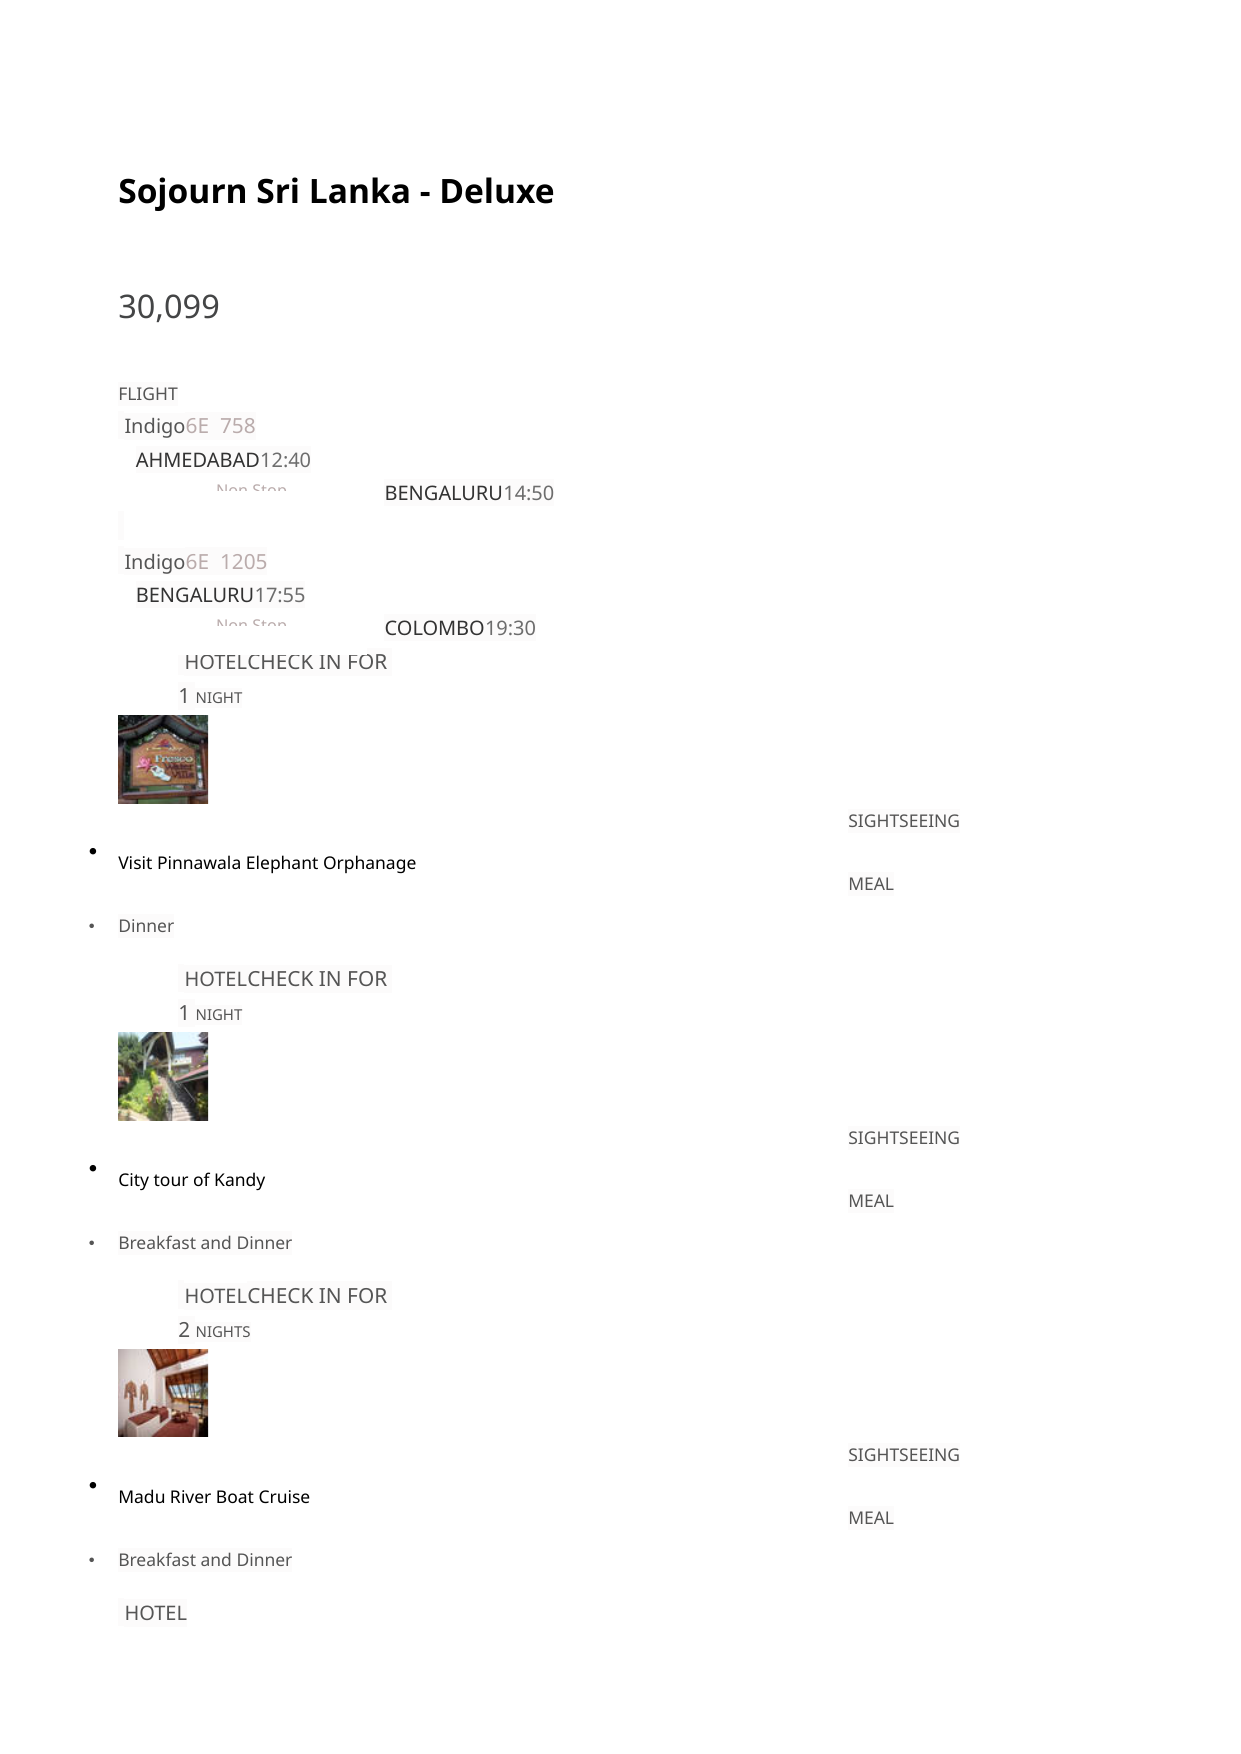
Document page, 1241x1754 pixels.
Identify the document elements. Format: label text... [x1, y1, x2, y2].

list Breakfast and Dinner [118, 1534, 1122, 1572]
picture [118, 715, 209, 804]
text 4/5 [539, 1180, 831, 1204]
text 4/5 [539, 1497, 831, 1521]
text Non Stop [136, 614, 367, 626]
text Indigo6E 758 [118, 411, 1096, 440]
text BENGALURU17:55 [136, 581, 1122, 608]
text COLOMBO19:30 [136, 614, 1122, 655]
subtitle DAY-2 [118, 938, 1122, 963]
text MEAL [539, 1506, 1122, 1530]
list Breakfast and Dinner [118, 1217, 1122, 1255]
text MEAL [539, 1189, 1122, 1213]
text HOTEL [118, 1597, 1122, 1627]
list City tour of Kandy [118, 1154, 539, 1192]
text SIGHTSEEING [118, 1443, 1122, 1467]
text SIGHTSEEING [118, 1126, 1122, 1150]
text FLIGHT [118, 382, 1122, 406]
text AHMEDABAD12:40 [136, 446, 1122, 473]
text 30,099 [118, 283, 1122, 328]
text The Surf Or Similar4 Star [118, 1449, 831, 1497]
text Non Stop [136, 478, 367, 491]
text Frescos Water Villa Or Similar4 Star [118, 815, 831, 863]
list Madu River Boat Cruise [118, 1471, 539, 1509]
text HOTELCHECK IN FOR 2 NIGHTS [178, 1280, 1122, 1344]
text BENGALURU14:50 [136, 478, 1122, 520]
text Indigo6E 1205 [118, 546, 1096, 575]
subtitle DAY-1 [118, 356, 1122, 382]
text HOTELCHECK IN FOR 1 NIGHT [178, 646, 1122, 710]
text 4/5 [539, 863, 831, 887]
text Tree Of Life Or Similar4 Star [118, 1132, 831, 1180]
subtitle DAY-3 [118, 1255, 1122, 1280]
picture [118, 1349, 209, 1437]
text MEAL [539, 872, 1122, 896]
list Visit Pinnawala Elephant Orphanage [118, 837, 539, 875]
list Dinner [118, 900, 1122, 938]
picture [118, 1032, 209, 1121]
subtitle DAY-4 [118, 1572, 1122, 1597]
text SIGHTSEEING [118, 809, 1122, 833]
text HOTELCHECK IN FOR 1 NIGHT [178, 963, 1122, 1027]
subtitle Sojourn Sri Lanka - Deluxe [118, 168, 1122, 213]
